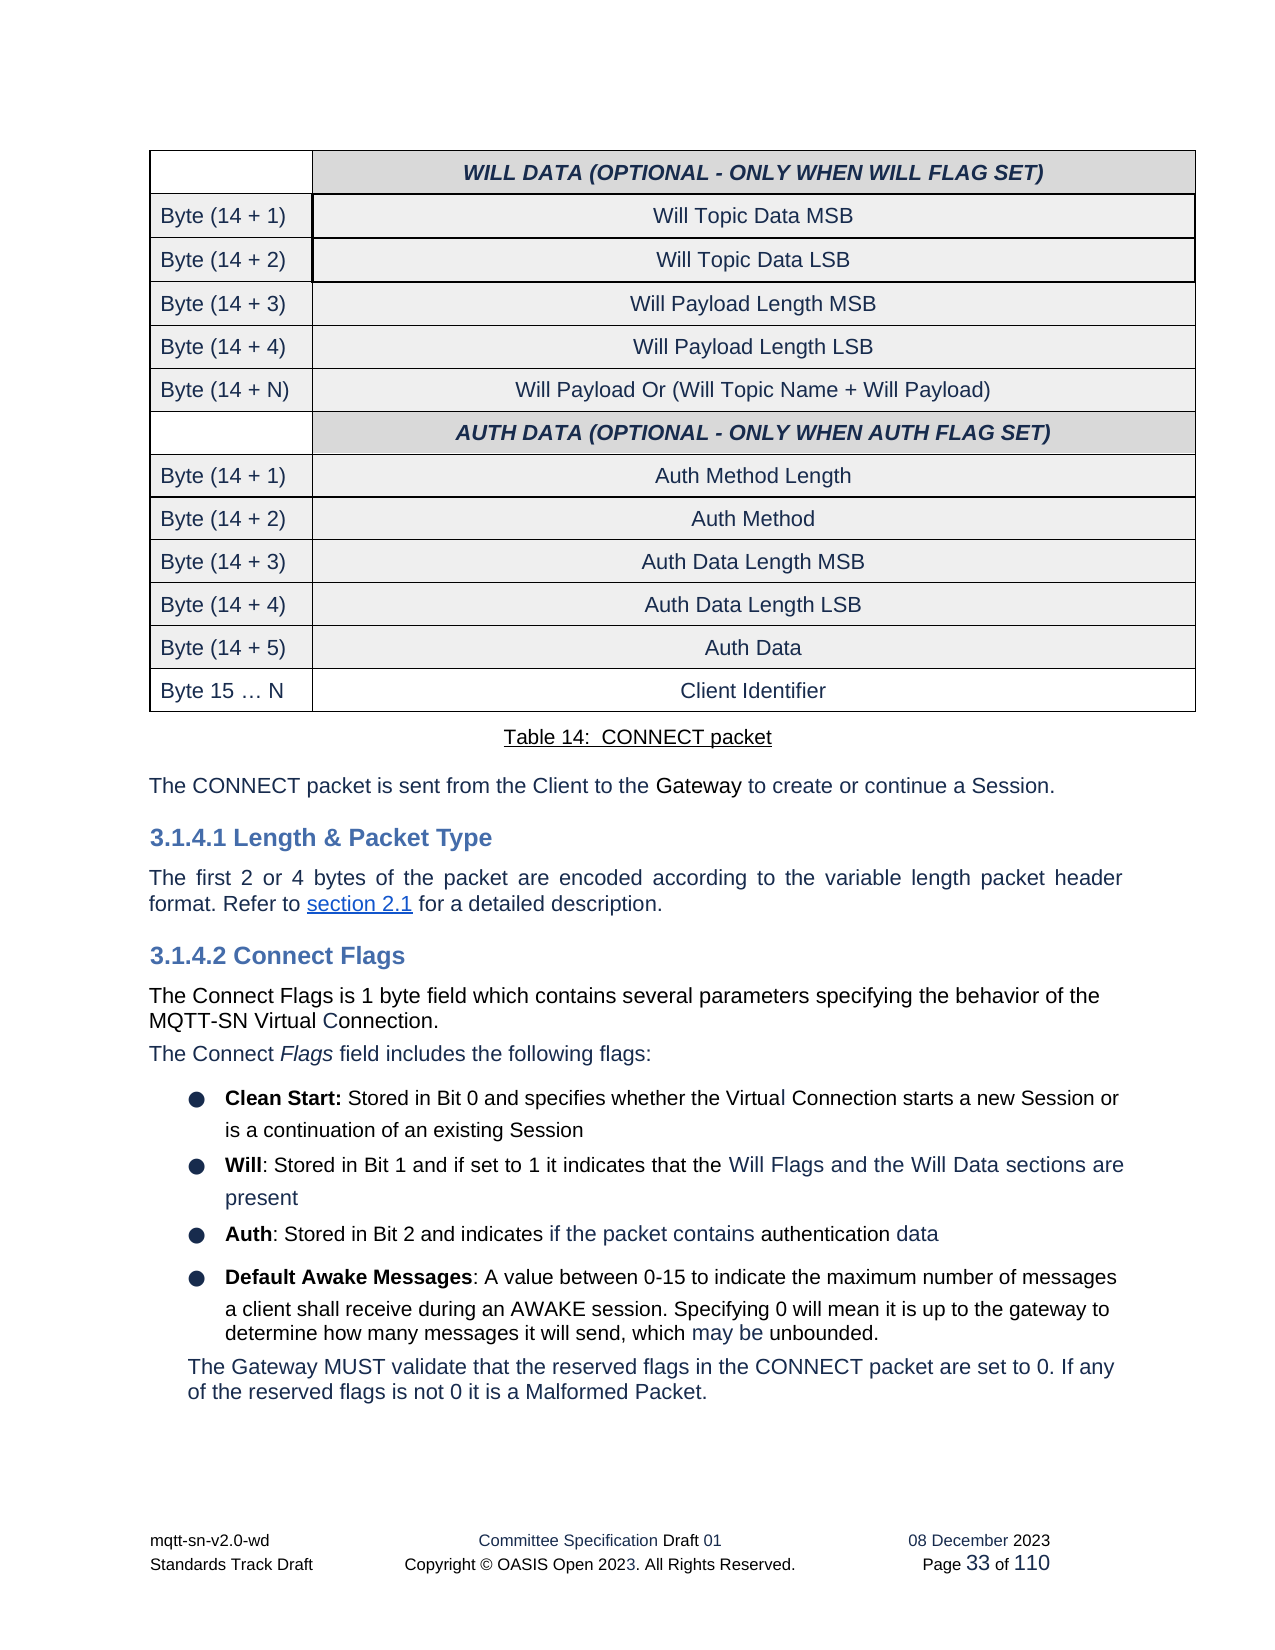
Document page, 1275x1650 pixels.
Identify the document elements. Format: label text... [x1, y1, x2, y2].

table_cell Byte (14 + 5) [151, 626, 312, 668]
table_cell Byte (14 + 4) [151, 326, 312, 368]
table_cell AUTH DATA (OPTIONAL - ONLY WHEN AUTH FLAG SET) [313, 412, 1195, 453]
table_cell Byte (14 + 3) [151, 282, 312, 325]
list Auth: Stored in Bit 2 and indicates if the packet contains authentication data [187, 1211, 1124, 1254]
table_cell Will Topic Data MSB [314, 195, 1194, 237]
table_cell Byte (14 + N) [151, 369, 312, 411]
text The Connect Flags field includes the following flags: [148, 1041, 1124, 1067]
table_cell Will Payload Length MSB [313, 283, 1195, 325]
table_cell [151, 412, 312, 453]
table_cell Will Payload Or (Will Topic Name + Will Payload) [313, 369, 1195, 411]
table_cell Client Identifier [313, 669, 1195, 711]
table_cell WILL DATA (OPTIONAL - ONLY WHEN WILL FLAG SET) [313, 151, 1195, 193]
table_cell Byte 15 … N [151, 669, 312, 711]
table_cell Byte (14 + 2) [151, 498, 312, 539]
table_cell Will Payload Length LSB [313, 326, 1195, 368]
list Will: Stored in Bit 1 and if set to 1 it indicates that the Will Flags and the Will Data sections are present [187, 1142, 1124, 1210]
subtitle 3.1.4.1 Length & Packet Type [150, 823, 1124, 852]
list Clean Start: Stored in Bit 0 and specifies whether the Virtual Connection starts a new Session or is a continuation of an existing Session [187, 1075, 1124, 1142]
text Table 14: CONNECT packet [150, 724, 1125, 748]
table_cell Auth Data [313, 626, 1195, 668]
table_cell Byte (14 + 4) [151, 583, 312, 625]
table_cell Byte (14 + 2) [151, 238, 311, 281]
table_cell Byte (14 + 1) [151, 455, 312, 496]
text The Connect Flags is 1 byte field which contains several parameters specifying the behavior of the MQTT-SN Virtual Connection. [148, 983, 1124, 1033]
subtitle 3.1.4.2 Connect Flags [150, 941, 1124, 970]
table_cell Auth Method [313, 498, 1195, 539]
table_cell Will Topic Data LSB [314, 239, 1194, 281]
text The Gateway MUST validate that the reserved flags in the CONNECT packet are set to 0. If any of the reserved flags is not 0 it is a Malformed Packet. [187, 1354, 1124, 1404]
text The CONNECT packet is sent from the Client to the Gateway to create or continue a Session. [148, 773, 1124, 798]
table_cell Byte (14 + 3) [151, 540, 312, 582]
table_cell Byte (14 + 1) [151, 194, 311, 237]
table_cell Auth Data Length MSB [313, 540, 1195, 582]
table_cell Auth Method Length [313, 455, 1195, 496]
list Default Awake Messages: A value between 0-15 to indicate the maximum number of messages a client shall receive during an AWAKE session. Specifying 0 will mean it is up to the gateway to determine how many messages it will send, which may be unbounded. [187, 1254, 1124, 1346]
table_cell [151, 151, 312, 193]
text The first 2 or 4 bytes of the packet are encoded according to the variable length packet header format. Refer to section 2.1 for a detailed description. [148, 864, 1124, 916]
table_cell Auth Data Length LSB [313, 583, 1195, 625]
